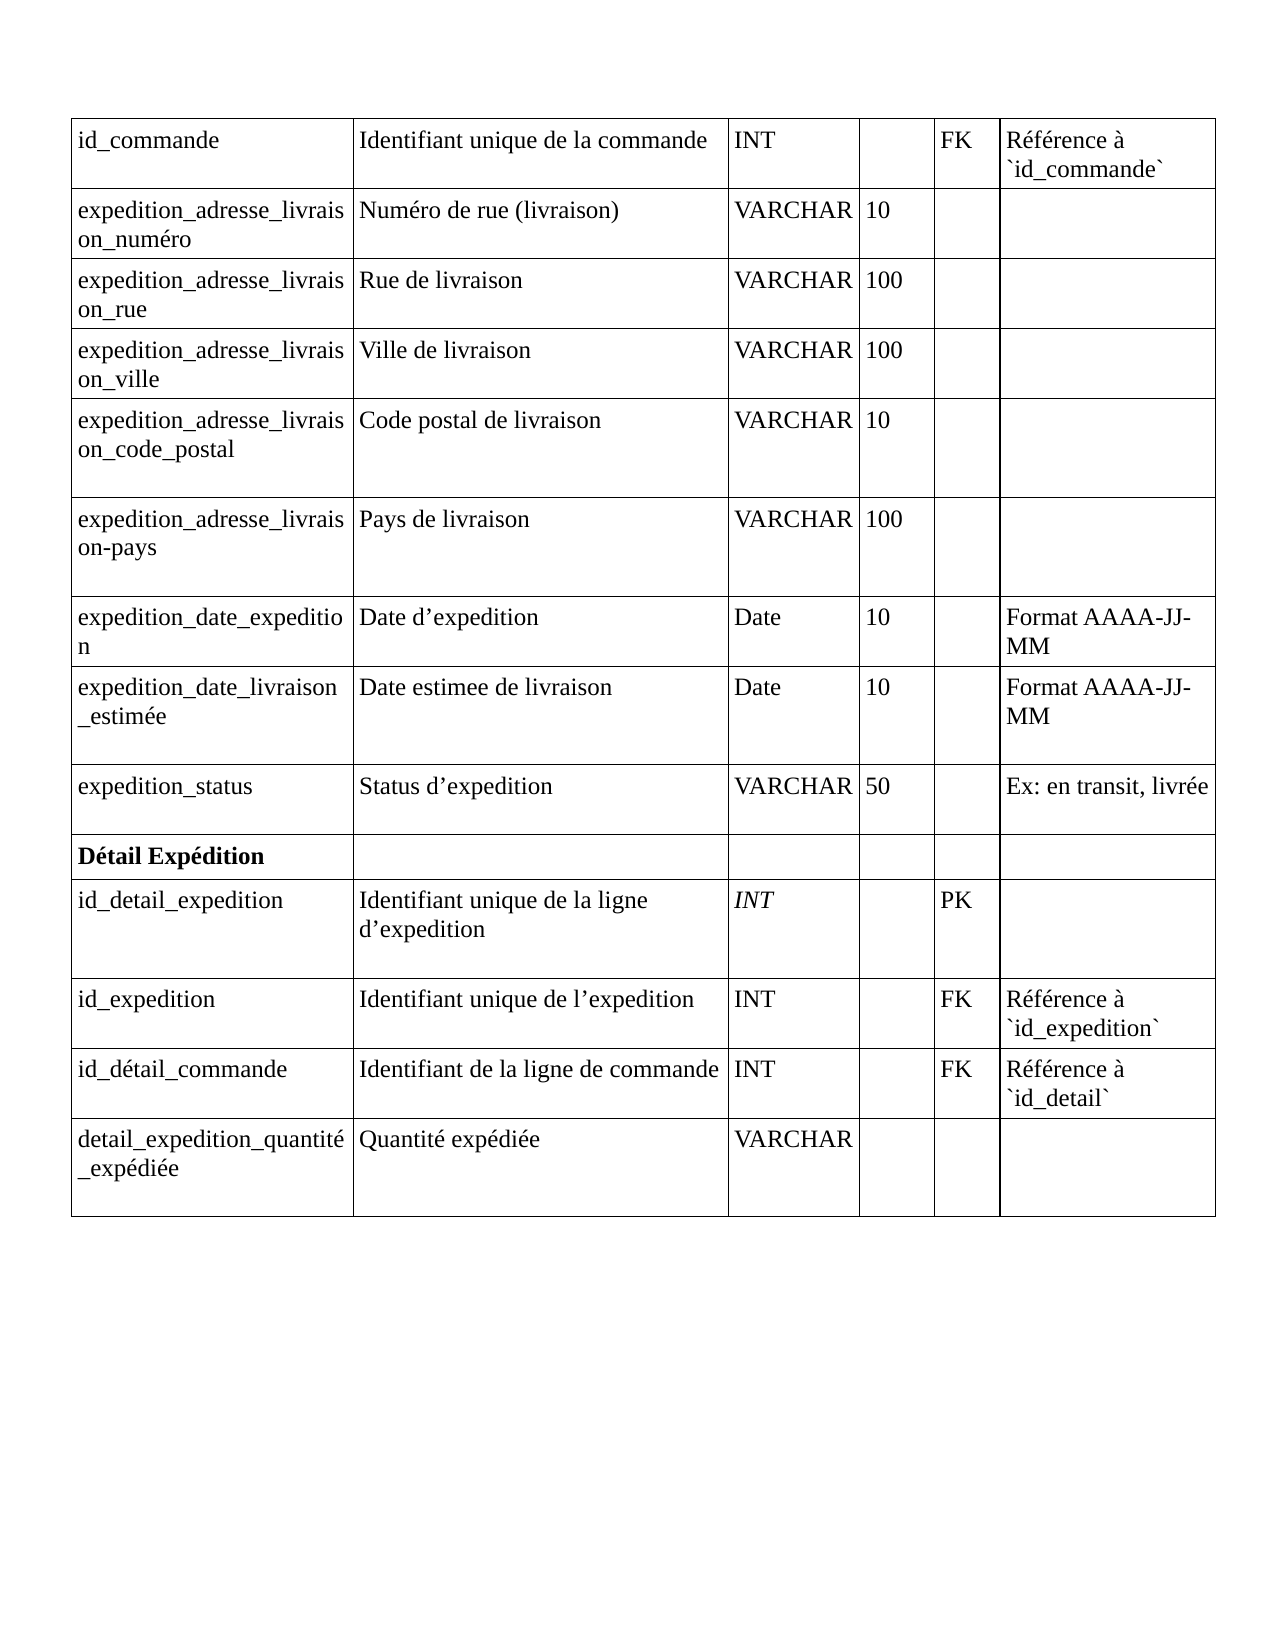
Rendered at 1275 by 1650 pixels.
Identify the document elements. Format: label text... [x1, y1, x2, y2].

table_cell VARCHAR [729, 329, 859, 398]
table_cell expedition_date_livraison_estimée [72, 667, 353, 764]
table_cell Numéro de rue (livraison) [354, 189, 728, 258]
table_cell 10 [860, 597, 934, 666]
table_cell 10 [860, 399, 934, 497]
table_cell [935, 329, 999, 398]
table_cell Identifiant unique de la ligne d’expedition [354, 880, 728, 977]
table_cell Rue de livraison [354, 259, 728, 328]
table_cell [1001, 329, 1215, 398]
table_cell expedition_adresse_livraison_rue [72, 259, 353, 328]
table_cell [935, 399, 999, 497]
table_cell [860, 1119, 934, 1216]
table_cell PK [935, 880, 999, 977]
table_cell 100 [860, 259, 934, 328]
table_cell expedition_adresse_livraison_ville [72, 329, 353, 398]
table_cell Format AAAA-JJ-MM [1001, 597, 1215, 666]
table_cell [1001, 1119, 1215, 1216]
table_cell Code postal de livraison [354, 399, 728, 497]
table_cell FK [935, 979, 999, 1047]
table_cell Identifiant de la ligne de commande [354, 1049, 728, 1117]
table_cell [860, 835, 934, 879]
table_cell [935, 1119, 999, 1216]
table_cell [860, 979, 934, 1047]
table_cell VARCHAR [729, 189, 859, 258]
table_cell [729, 835, 859, 879]
table_cell VARCHAR [729, 498, 859, 596]
table_cell [1001, 259, 1215, 328]
table_cell Référence à `id_expedition` [1001, 979, 1215, 1047]
table_cell Format AAAA-JJ-MM [1001, 667, 1215, 764]
table_cell detail_expedition_quantité_expédiée [72, 1119, 353, 1216]
table_cell Détail Expédition [72, 835, 353, 879]
table_cell [1001, 399, 1215, 497]
table_cell id_expedition [72, 979, 353, 1047]
table_cell id_detail_expedition [72, 880, 353, 977]
table_cell [1001, 835, 1215, 879]
table_cell [935, 835, 999, 879]
table_cell [1001, 498, 1215, 596]
table_cell [860, 119, 934, 188]
table_cell Quantité expédiée [354, 1119, 728, 1216]
table_cell FK [935, 119, 999, 188]
table_cell VARCHAR [729, 399, 859, 497]
table_cell 100 [860, 329, 934, 398]
table_cell id_commande [72, 119, 353, 188]
table_cell [935, 597, 999, 666]
table_cell Identifiant unique de l’expedition [354, 979, 728, 1047]
table_cell expedition_adresse_livraison-pays [72, 498, 353, 596]
table_cell 10 [860, 667, 934, 764]
table_cell FK [935, 1049, 999, 1117]
table_cell Référence à `id_detail` [1001, 1049, 1215, 1117]
table_cell [935, 189, 999, 258]
table_cell Status d’expedition [354, 765, 728, 834]
table_cell expedition_date_expedition [72, 597, 353, 666]
table_cell expedition_adresse_livraison_code_postal [72, 399, 353, 497]
table_cell [935, 765, 999, 834]
table_cell id_détail_commande [72, 1049, 353, 1117]
table_cell Identifiant unique de la commande [354, 119, 728, 188]
table_cell VARCHAR [729, 765, 859, 834]
table_cell [860, 880, 934, 977]
table_cell INT [729, 119, 859, 188]
table_cell 10 [860, 189, 934, 258]
table_cell 50 [860, 765, 934, 834]
table_cell Date [729, 667, 859, 764]
table_cell VARCHAR [729, 1119, 859, 1216]
table_cell Pays de livraison [354, 498, 728, 596]
table_cell Ex: en transit, livrée [1001, 765, 1215, 834]
table_cell Date estimee de livraison [354, 667, 728, 764]
table_cell INT [729, 1049, 859, 1117]
table_cell expedition_adresse_livraison_numéro [72, 189, 353, 258]
table_cell Date d’expedition [354, 597, 728, 666]
table_cell Référence à `id_commande` [1001, 119, 1215, 188]
table_cell [354, 835, 728, 879]
table_cell INT [729, 880, 859, 977]
table_cell [1001, 880, 1215, 977]
table_cell [935, 498, 999, 596]
table_cell VARCHAR [729, 259, 859, 328]
table_cell expedition_status [72, 765, 353, 834]
table_cell [935, 667, 999, 764]
table_cell INT [729, 979, 859, 1047]
table_cell [1001, 189, 1215, 258]
table_cell [860, 1049, 934, 1117]
table_cell [935, 259, 999, 328]
table_cell Date [729, 597, 859, 666]
table_cell Ville de livraison [354, 329, 728, 398]
table_cell 100 [860, 498, 934, 596]
